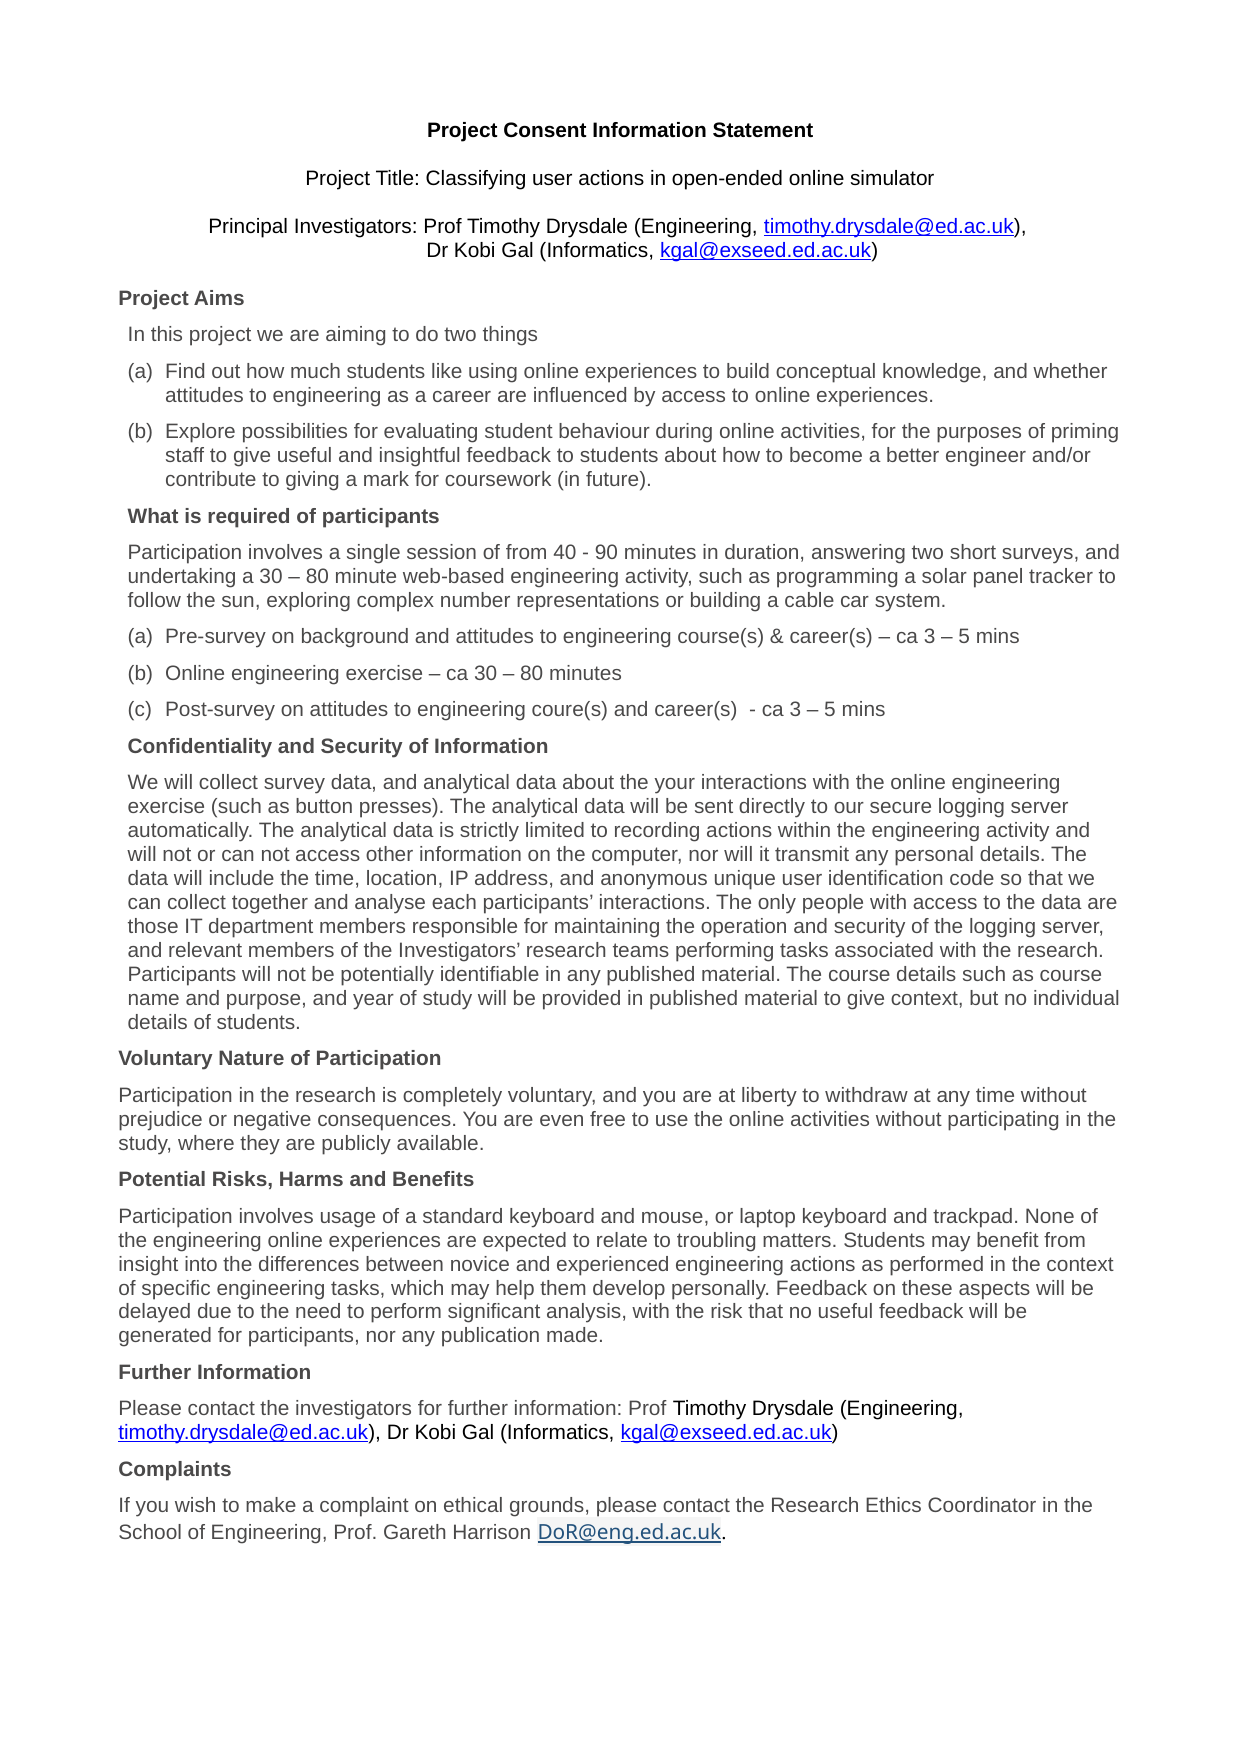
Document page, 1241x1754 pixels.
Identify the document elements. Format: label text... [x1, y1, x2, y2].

text Dr Kobi Gal (Informatics, kgal@exseed.ed.ac.uk) [118, 238, 1122, 262]
list Post-survey on attitudes to engineering coure(s) and career(s) - ca 3 – 5 mins [127, 697, 1122, 721]
text Participation in the research is completely voluntary, and you are at liberty to withdraw at any time without prejudice or negative consequences. You are even free to use the online activities without participating in the study, where they are publicly available. [118, 1083, 1122, 1154]
text Further Information [118, 1360, 1122, 1384]
text Project Aims [118, 286, 1122, 310]
text In this project we are aiming to do two things [127, 322, 1122, 346]
text If you wish to make a complaint on ethical grounds, please contact the Research Ethics Coordinator in the School of Engineering, Prof. Gareth Harrison DoR@eng.ed.ac.uk. [118, 1493, 1122, 1546]
text Voluntary Nature of Participation [118, 1046, 1122, 1070]
text We will collect survey data, and analytical data about the your interactions with the online engineering exercise (such as button presses). The analytical data will be sent directly to our secure logging server automatically. The analytical data is strictly limited to recording actions within the engineering activity and will not or can not access other information on the computer, nor will it transmit any personal details. The data will include the time, location, IP address, and anonymous unique user identification code so that we can collect together and analyse each participants’ interactions. The only people with access to the data are those IT department members responsible for maintaining the operation and security of the logging server, and relevant members of the Investigators’ research teams performing tasks associated with the research. Participants will not be potentially identifiable in any published material. The course details such as course name and purpose, and year of study will be provided in published material to give context, but no individual details of students. [127, 770, 1122, 1034]
text Complaints [118, 1457, 1122, 1481]
list Online engineering exercise – ca 30 – 80 minutes [127, 661, 1122, 685]
text Project Title: Classifying user actions in open-ended online simulator [118, 166, 1122, 190]
text Participation involves a single session of from 40 - 90 minutes in duration, answering two short surveys, and undertaking a 30 – 80 minute web-based engineering activity, such as programming a solar panel tracker to follow the sun, exploring complex number representations or building a cable car system. [127, 540, 1122, 612]
text Project Consent Information Statement [118, 118, 1122, 142]
text Please contact the investigators for further information: Prof Timothy Drysdale (Engineering, timothy.drysdale@ed.ac.uk), Dr Kobi Gal (Informatics, kgal@exseed.ed.ac.uk) [118, 1396, 1122, 1444]
list Explore possibilities for evaluating student behaviour during online activities, for the purposes of priming staff to give useful and insightful feedback to students about how to become a better engineer and/or contribute to giving a mark for coursework (in future). [127, 419, 1122, 491]
text Principal Investigators: Prof Timothy Drysdale (Engineering, timothy.drysdale@ed.ac.uk), [118, 214, 1122, 238]
list Find out how much students like using online experiences to build conceptual knowledge, and whether attitudes to engineering as a career are influenced by access to online experiences. [127, 359, 1122, 407]
list Pre-survey on background and attitudes to engineering course(s) & career(s) – ca 3 – 5 mins [127, 624, 1122, 648]
text Potential Risks, Harms and Benefits [118, 1167, 1122, 1191]
text Participation involves usage of a standard keyboard and mouse, or laptop keyboard and trackpad. None of the engineering online experiences are expected to relate to troubling matters. Students may benefit from insight into the differences between novice and experienced engineering actions as performed in the context of specific engineering tasks, which may help them develop personally. Feedback on these aspects will be delayed due to the need to perform significant analysis, with the risk that no useful feedback will be generated for participants, nor any publication made. [118, 1203, 1122, 1347]
text Confidentiality and Security of Information [127, 734, 1122, 758]
text What is required of participants [90, 503, 1122, 527]
